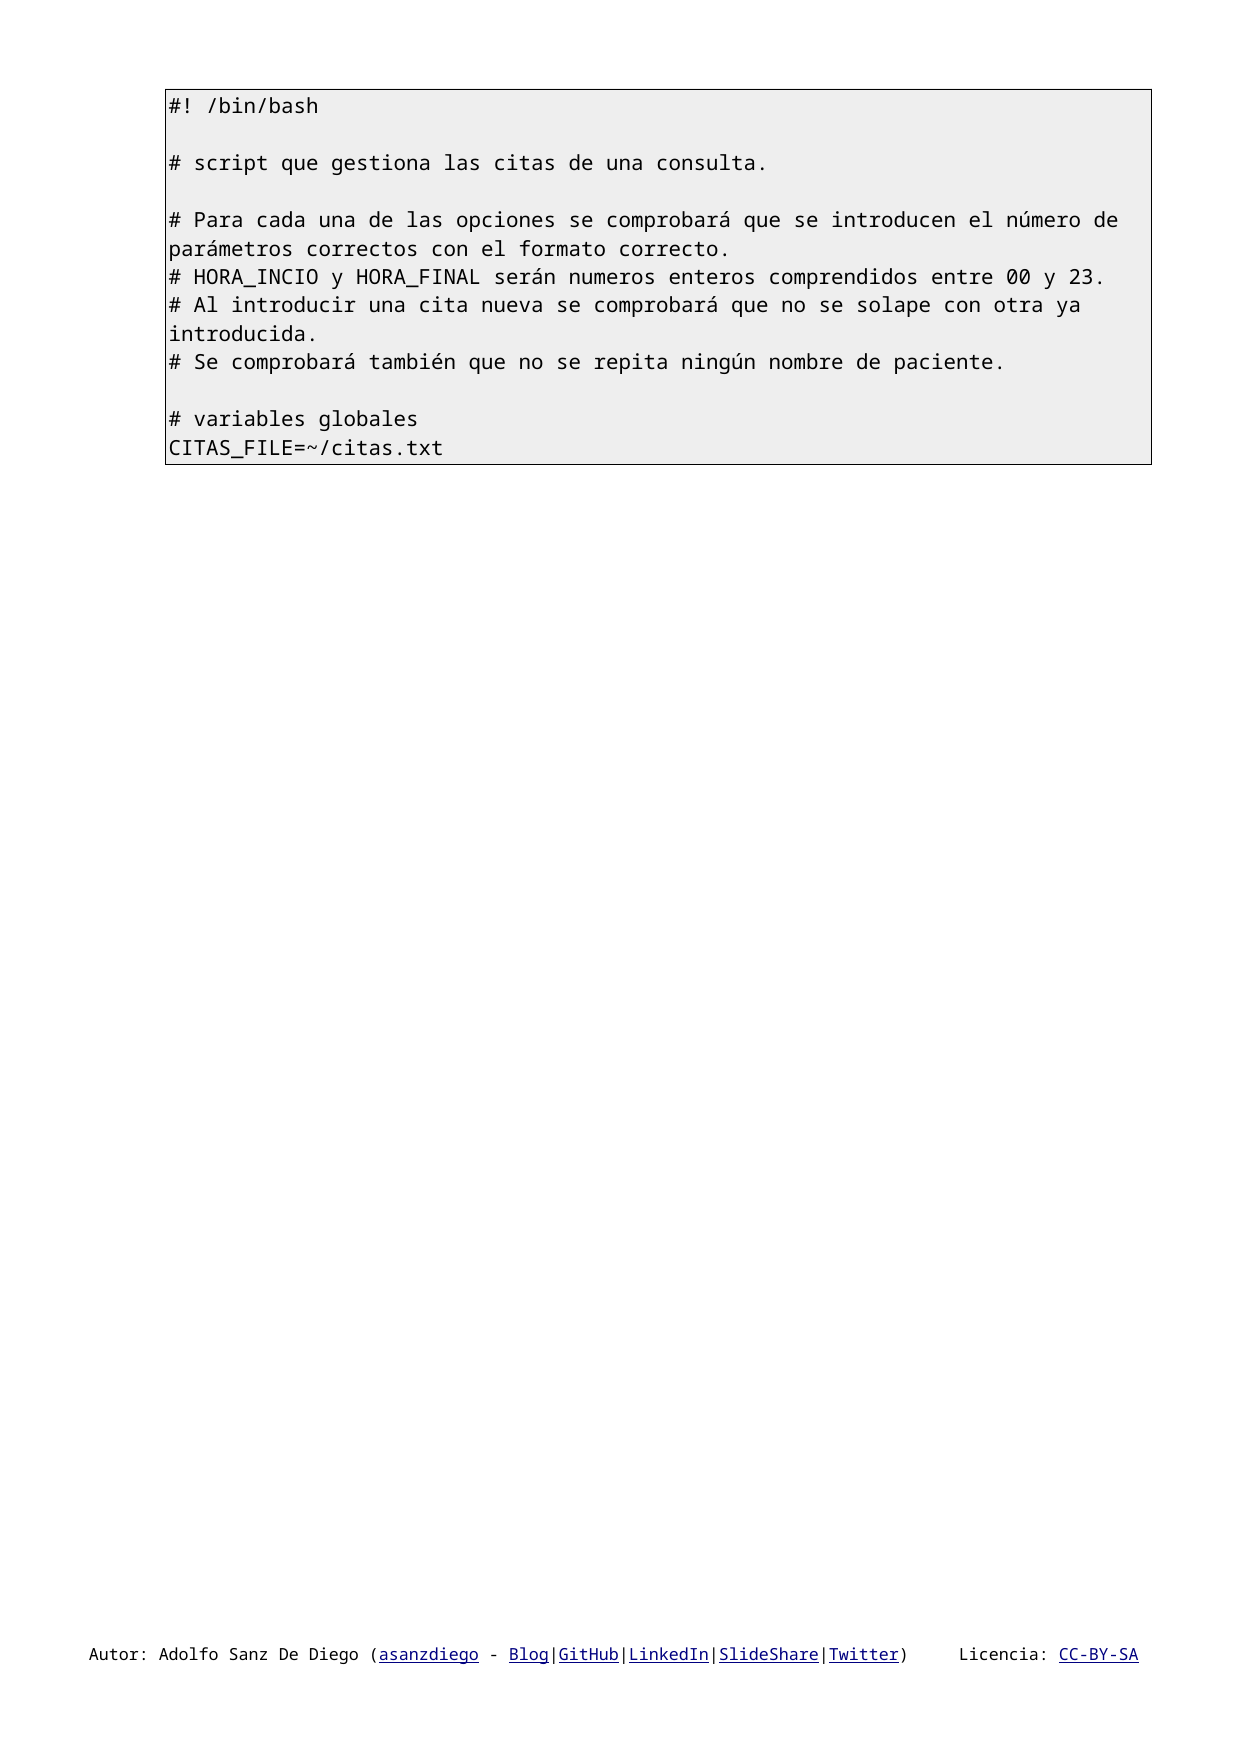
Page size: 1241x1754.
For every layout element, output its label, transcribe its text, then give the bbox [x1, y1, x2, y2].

text CITAS_FILE=~/citas.txt [166, 430, 1151, 464]
text # Se comprobará también que no se repita ningún nombre de paciente. [166, 344, 1151, 373]
text # Al introducir una cita nueva se comprobará que no se solape con otra ya introducida. [166, 288, 1151, 344]
text #! /bin/bash [166, 90, 1151, 117]
text # script que gestiona las citas de una consulta. [166, 145, 1151, 174]
text # HORA_INCIO y HORA_FINAL serán numeros enteros comprendidos entre 00 y 23. [166, 259, 1151, 288]
text # variables globales [166, 401, 1151, 430]
text # Para cada una de las opciones se comprobará que se introducen el número de parámetros correctos con el formato correcto. [166, 202, 1151, 259]
